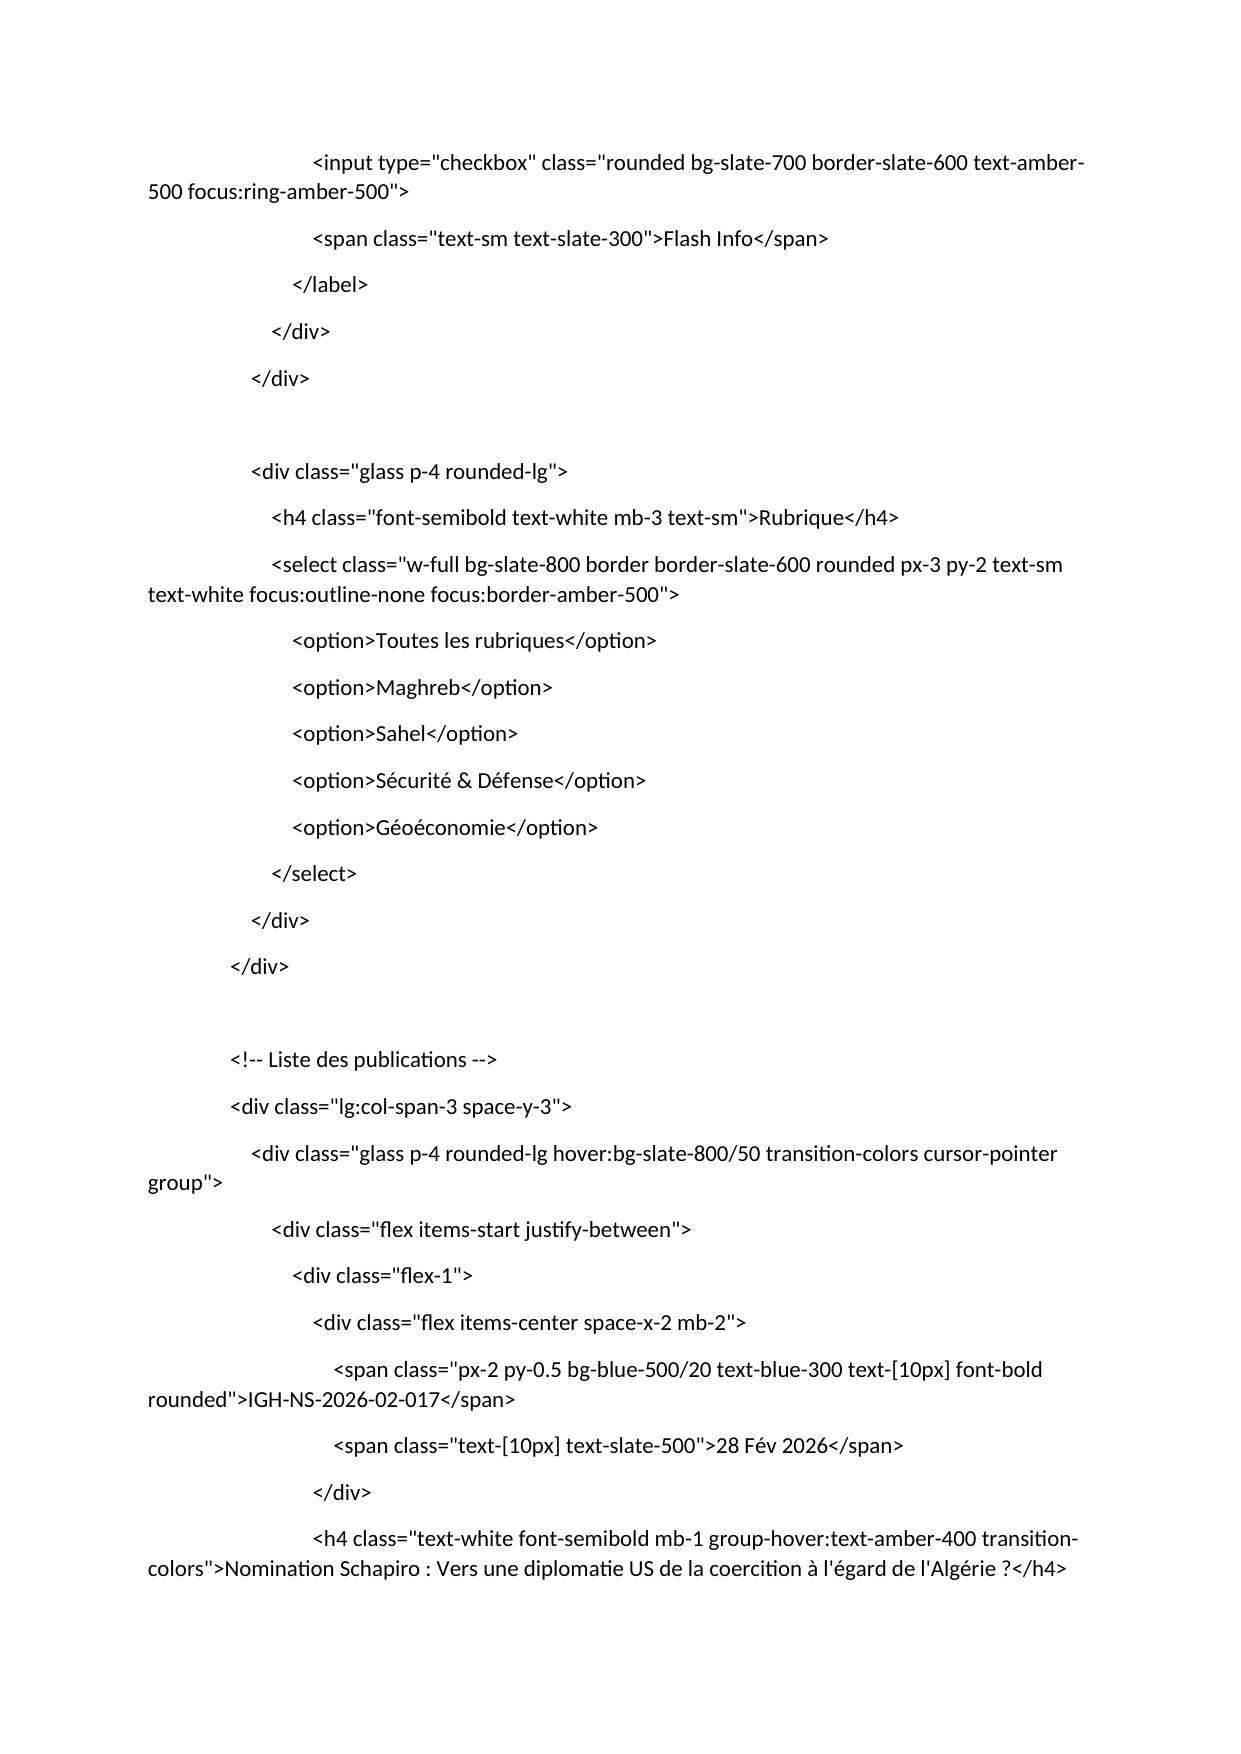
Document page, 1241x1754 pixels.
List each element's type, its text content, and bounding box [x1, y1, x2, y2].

text <input type="checkbox" class="rounded bg-slate-700 border-slate-600 text-amber-500 focus:ring-amber-500"> [148, 148, 1093, 206]
text </div> [148, 906, 1093, 934]
text <span class="text-sm text-slate-300">Flash Info</span> [148, 224, 1093, 252]
text <h4 class="text-white font-semibold mb-1 group-hover:text-amber-400 transition-colors">Nomination Schapiro : Vers une diplomatie US de la coercition à l'égard de l'Algérie ?</h4> [148, 1524, 1093, 1582]
text <h4 class="font-semibold text-white mb-3 text-sm">Rubrique</h4> [148, 503, 1093, 531]
text </div> [148, 1478, 1093, 1506]
text <!-- Liste des publications --> [148, 1046, 1093, 1073]
text <option>Sécurité & Défense</option> [148, 766, 1093, 794]
text <select class="w-full bg-slate-800 border border-slate-600 rounded px-3 py-2 text-sm text-white focus:outline-none focus:border-amber-500"> [148, 550, 1093, 608]
text </div> [148, 317, 1093, 345]
text <span class="px-2 py-0.5 bg-blue-500/20 text-blue-300 text-[10px] font-bold rounded">IGH-NS-2026-02-017</span> [148, 1355, 1093, 1413]
text <div class="glass p-4 rounded-lg"> [148, 457, 1093, 485]
text </div> [148, 952, 1093, 980]
text <div class="flex items-center space-x-2 mb-2"> [148, 1308, 1093, 1336]
text <option>Toutes les rubriques</option> [148, 626, 1093, 654]
text <div class="glass p-4 rounded-lg hover:bg-slate-800/50 transition-colors cursor-pointer group"> [148, 1139, 1093, 1197]
text </div> [148, 364, 1093, 392]
text <div class="lg:col-span-3 space-y-3"> [148, 1092, 1093, 1120]
text <option>Maghreb</option> [148, 673, 1093, 701]
text <div class="flex-1"> [148, 1262, 1093, 1290]
text </label> [148, 271, 1093, 299]
text <option>Géoéconomie</option> [148, 813, 1093, 841]
text <span class="text-[10px] text-slate-500">28 Fév 2026</span> [148, 1431, 1093, 1459]
text </select> [148, 859, 1093, 887]
text <div class="flex items-start justify-between"> [148, 1215, 1093, 1243]
text <option>Sahel</option> [148, 719, 1093, 748]
